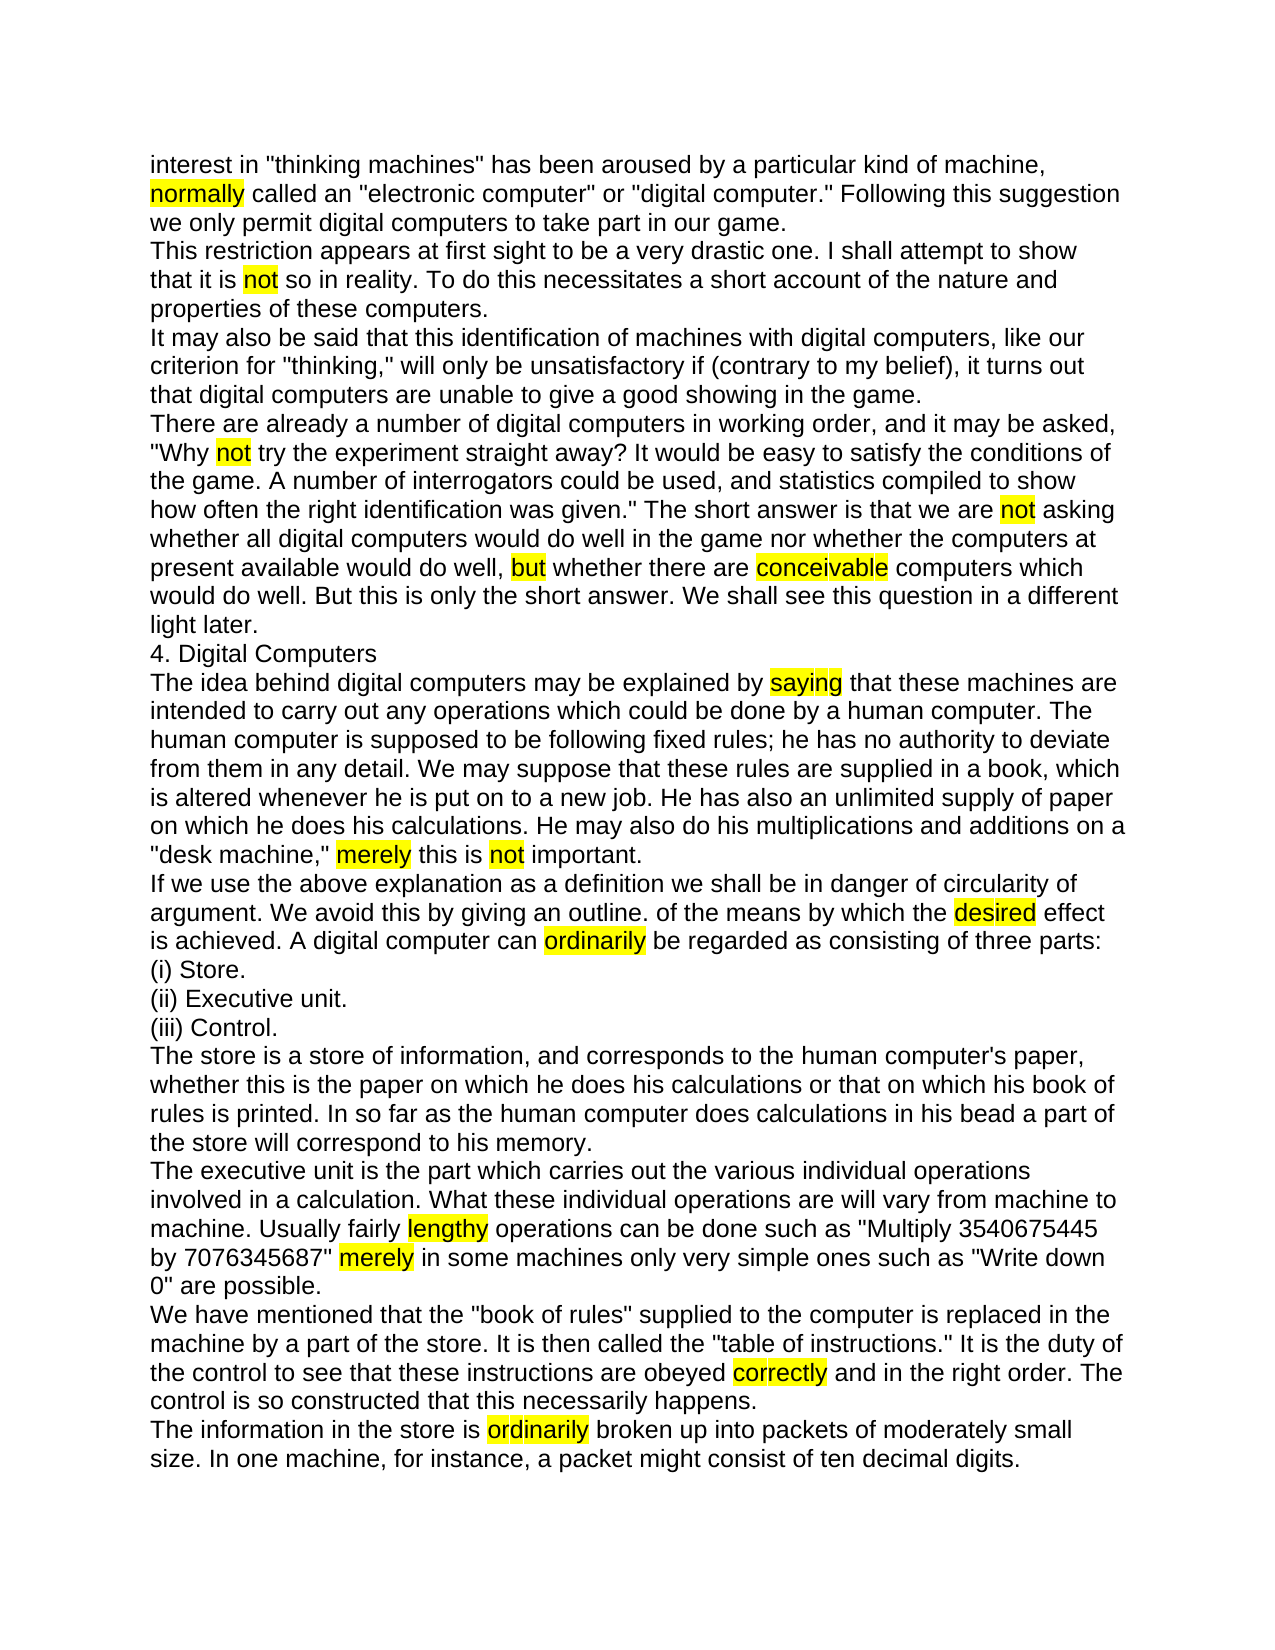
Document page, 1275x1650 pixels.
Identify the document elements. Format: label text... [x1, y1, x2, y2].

text It may also be said that this identification of machines with digital computers, like our criterion for "thinking," will only be unsatisfactory if (contrary to my belief), it turns out that digital computers are unable to give a good showing in the game. [150, 322, 1125, 409]
text The information in the store is ordinarily broken up into packets of moderately small size. In one machine, for instance, a packet might consist of ten decimal digits. [150, 1415, 1125, 1472]
text If we use the above explanation as a definition we shall be in danger of circularity of argument. We avoid this by giving an outline. of the means by which the desired effect is achieved. A digital computer can ordinarily be regarded as consisting of three parts: [150, 869, 1125, 955]
text (ii) Executive unit. [150, 984, 1125, 1012]
text We have mentioned that the "book of rules" supplied to the computer is replaced in the machine by a part of the store. It is then called the "table of instructions." It is the duty of the control to see that these instructions are obeyed correctly and in the right order. The control is so constructed that this necessarily happens. [150, 1300, 1125, 1415]
text The idea behind digital computers may be explained by saying that these machines are intended to carry out any operations which could be done by a human computer. The human computer is supposed to be following fixed rules; he has no authority to deviate from them in any detail. We may suppose that these rules are supplied in a book, which is altered whenever he is put on to a new job. He has also an unlimited supply of paper on which he does his calculations. He may also do his multiplications and additions on a "desk machine," merely this is not important. [150, 667, 1125, 869]
text interest in "thinking machines" has been aroused by a particular kind of machine, normally called an "electronic computer" or "digital computer." Following this suggestion we only permit digital computers to take part in our game. [150, 150, 1125, 236]
text There are already a number of digital computers in working order, and it may be asked, "Why not try the experiment straight away? It would be easy to satisfy the conditions of the game. A number of interrogators could be used, and statistics compiled to show how often the right identification was given." The short answer is that we are not asking whether all digital computers would do well in the game nor whether the computers at present available would do well, but whether there are conceivable computers which would do well. But this is only the short answer. We shall see this question in a different light later. [150, 409, 1125, 639]
text The executive unit is the part which carries out the various individual operations involved in a calculation. What these individual operations are will vary from machine to machine. Usually fairly lengthy operations can be done such as "Multiply 3540675445 by 7076345687" merely in some machines only very simple ones such as "Write down 0" are possible. [150, 1156, 1125, 1300]
text This restriction appears at first sight to be a very drastic one. I shall attempt to show that it is not so in reality. To do this necessitates a short account of the nature and properties of these computers. [150, 236, 1125, 322]
text 4. Digital Computers [150, 639, 1125, 667]
text (i) Store. [150, 955, 1125, 984]
text (iii) Control. [150, 1012, 1125, 1041]
text The store is a store of information, and corresponds to the human computer's paper, whether this is the paper on which he does his calculations or that on which his book of rules is printed. In so far as the human computer does calculations in his bead a part of the store will correspond to his memory. [150, 1041, 1125, 1156]
